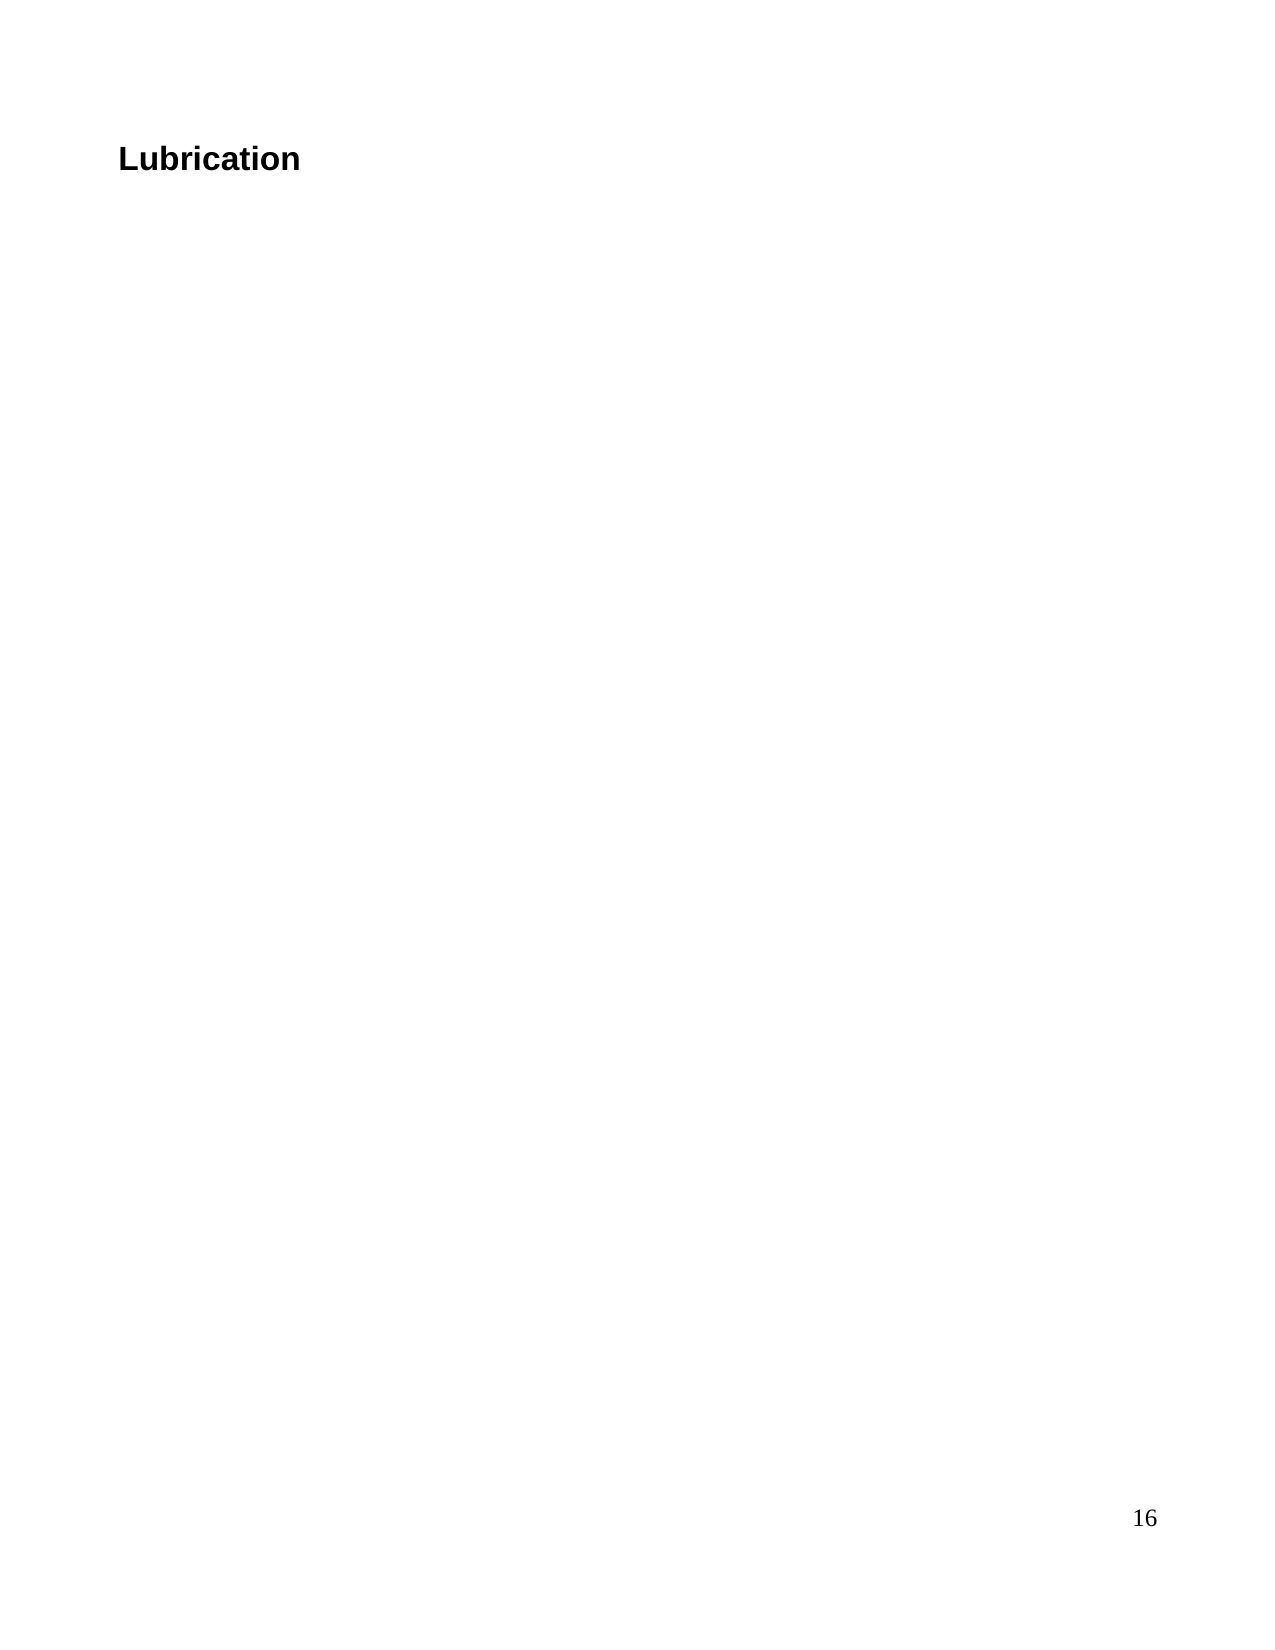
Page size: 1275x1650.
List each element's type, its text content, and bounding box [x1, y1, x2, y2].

subtitle Lubrication [118, 139, 1157, 178]
